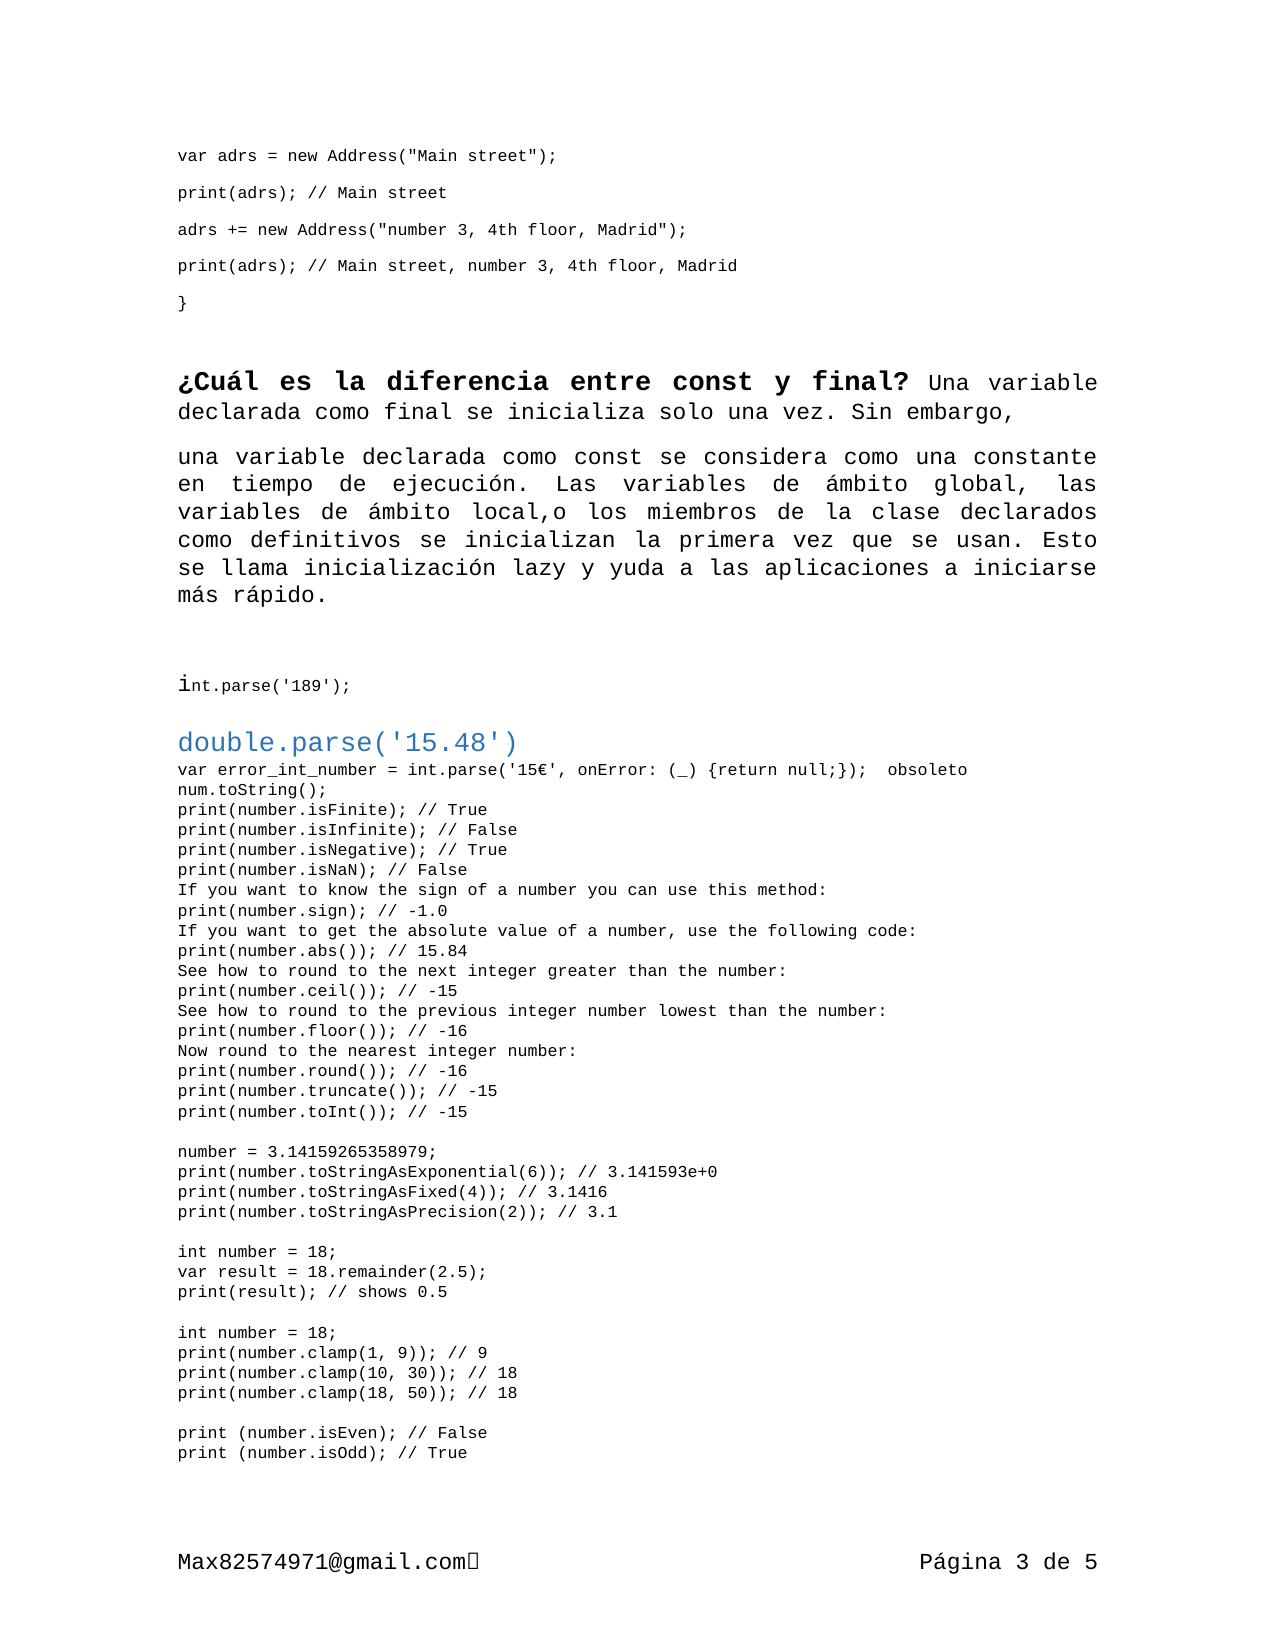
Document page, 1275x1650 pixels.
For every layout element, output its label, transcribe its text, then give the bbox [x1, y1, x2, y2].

text print(number.isNaN); // False [177, 862, 1098, 881]
text num.toString(); [177, 781, 1098, 800]
text print(number.toInt()); // -15 [177, 1103, 1098, 1122]
text print (number.isEven); // False [177, 1425, 1098, 1444]
text una variable declarada como const se considera como una constante en tiempo de ejecución. Las variables de ámbito global, las variables de ámbito local,o los miembros de la clase declarados como definitivos se inicializan la primera vez que se usan. Esto se llama inicialización lazy y yuda a las aplicaciones a iniciarse más rápido. [177, 445, 1098, 609]
text print(number.floor()); // -16 [177, 1023, 1098, 1042]
text print(adrs); // Main street, number 3, 4th floor, Madrid [177, 258, 1098, 277]
text number = 3.14159265358979; [177, 1143, 1098, 1162]
text } [177, 295, 1098, 313]
text If you want to know the sign of a number you can use this method: [177, 882, 1098, 901]
text var error_int_number = int.parse('15€', onError: (_) {return null;}); obsoleto [177, 761, 1098, 780]
text If you want to get the absolute value of a number, use the following code: [177, 922, 1098, 941]
text print(number.round()); // -16 [177, 1063, 1098, 1082]
text print(number.clamp(1, 9)); // 9 [177, 1344, 1098, 1363]
text int.parse('189'); [177, 672, 1098, 698]
text print(number.isInfinite); // False [177, 822, 1098, 841]
text print(number.toStringAsPrecision(2)); // 3.1 [177, 1204, 1098, 1222]
text print(number.toStringAsExponential(6)); // 3.141593e+0 [177, 1163, 1098, 1182]
text print(number.ceil()); // -15 [177, 982, 1098, 1001]
text var adrs = new Address("Main street"); [177, 148, 1098, 166]
text print(number.abs()); // 15.84 [177, 942, 1098, 961]
text adrs += new Address("number 3, 4th floor, Madrid"); [177, 221, 1098, 240]
text Now round to the nearest integer number: [177, 1043, 1098, 1062]
text print(adrs); // Main street [177, 184, 1098, 203]
text See how to round to the previous integer number lowest than the number: [177, 1003, 1098, 1021]
text See how to round to the next integer greater than the number: [177, 962, 1098, 981]
text print(number.sign); // -1.0 [177, 902, 1098, 921]
text int number = 18; [177, 1324, 1098, 1343]
text ¿Cuál es la diferencia entre const y final? Una variable declarada como final se inicializa solo una vez. Sin embargo, [177, 368, 1098, 427]
text print(number.isNegative); // True [177, 842, 1098, 861]
subtitle double.parse('15.48') [177, 728, 1098, 759]
text print(number.clamp(10, 30)); // 18 [177, 1364, 1098, 1383]
text int number = 18; [177, 1244, 1098, 1263]
text print (number.isOdd); // True [177, 1445, 1098, 1464]
text print(result); // shows 0.5 [177, 1284, 1098, 1303]
text print(number.isFinite); // True [177, 802, 1098, 820]
text print(number.clamp(18, 50)); // 18 [177, 1384, 1098, 1403]
text print(number.toStringAsFixed(4)); // 3.1416 [177, 1183, 1098, 1202]
text var result = 18.remainder(2.5); [177, 1264, 1098, 1283]
text print(number.truncate()); // -15 [177, 1083, 1098, 1102]
